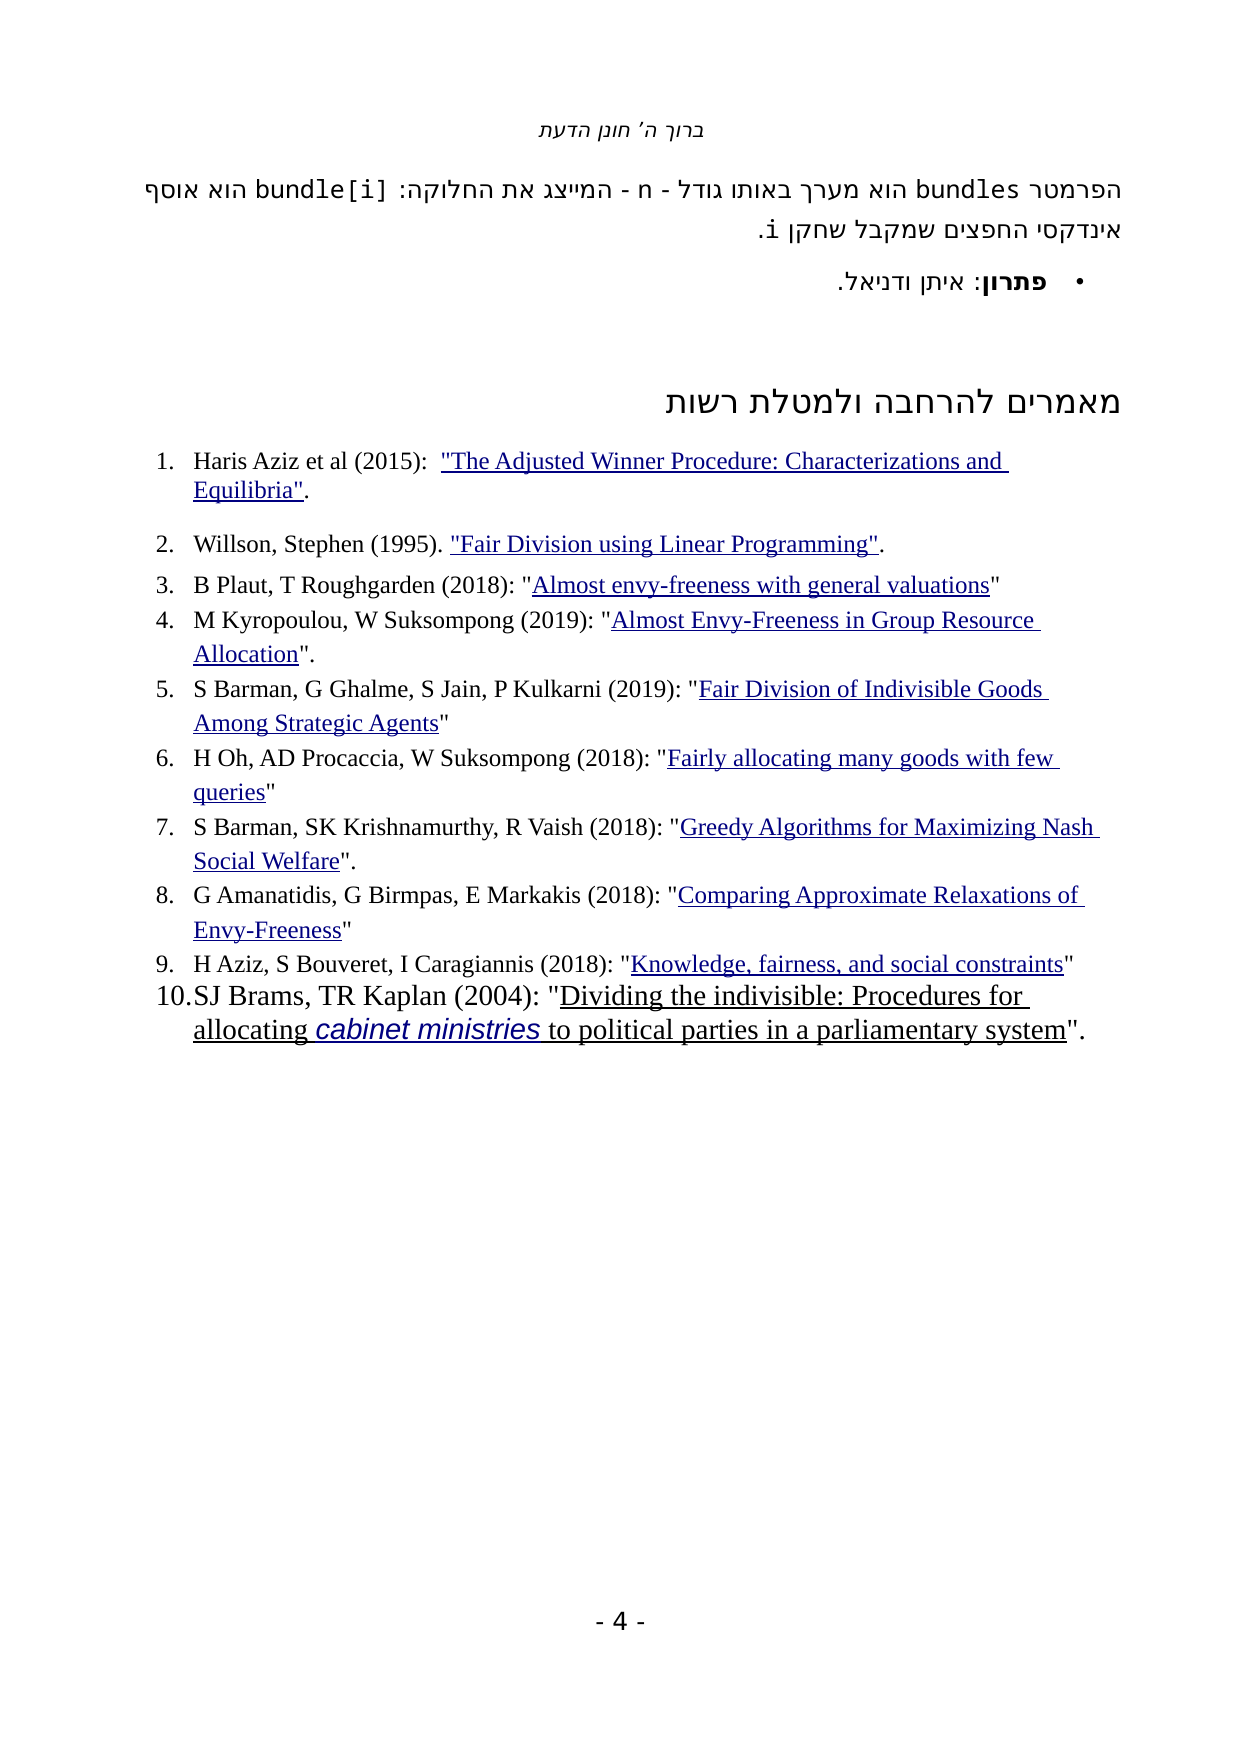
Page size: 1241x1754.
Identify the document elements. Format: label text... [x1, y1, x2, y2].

subtitle Willson, Stephen (1995). "Fair Division using Linear Programming". [156, 529, 1122, 558]
list M Kyropoulou, W Suksompong (2019): "Almost Envy-Freeness in Group Resource Allocation‏"‏. [156, 605, 1122, 668]
list H Aziz, S Bouveret, I Caragiannis (2018): "Knowledge, fairness, and social constraints" [156, 949, 1122, 978]
list H Oh, AD Procaccia, W Suksompong (2018): "Fairly allocating many goods with few queries‏" [156, 743, 1122, 806]
subtitle SJ Brams, TR Kaplan (2004): "Dividing the indivisible: Procedures for allocating cabinet ministries to political parties in a parliamentary system‏". [156, 978, 1122, 1045]
list פתרון: איתן ודניאל. [118, 267, 1084, 296]
list S Barman, G Ghalme, S Jain, P Kulkarni (2019): "Fair Division of Indivisible Goods Among Strategic Agents‏" [156, 674, 1122, 737]
list G Amanatidis, G Birmpas, E Markakis (2018): "Comparing Approximate Relaxations of Envy-Freeness" [156, 881, 1122, 944]
subtitle Haris Aziz et al (2015): "The Adjusted Winner Procedure: Characterizations and Equilibria". [156, 446, 1122, 504]
list B Plaut, T Roughgarden (2018): "Almost envy-freeness with general valuations‏" [156, 570, 1122, 599]
text הפרמטר bundles הוא מערך באותו גודל - n - המייצג את החלוקה: bundle[i] הוא אוסף אינדקסי החפצים שמקבל שחקן i. [118, 172, 1122, 246]
list S Barman, SK Krishnamurthy, R Vaish (2018): "Greedy Algorithms for Maximizing Nash Social Welfare‏". [156, 812, 1122, 875]
subtitle מאמרים להרחבה ולמטלת רשות [118, 383, 1122, 421]
